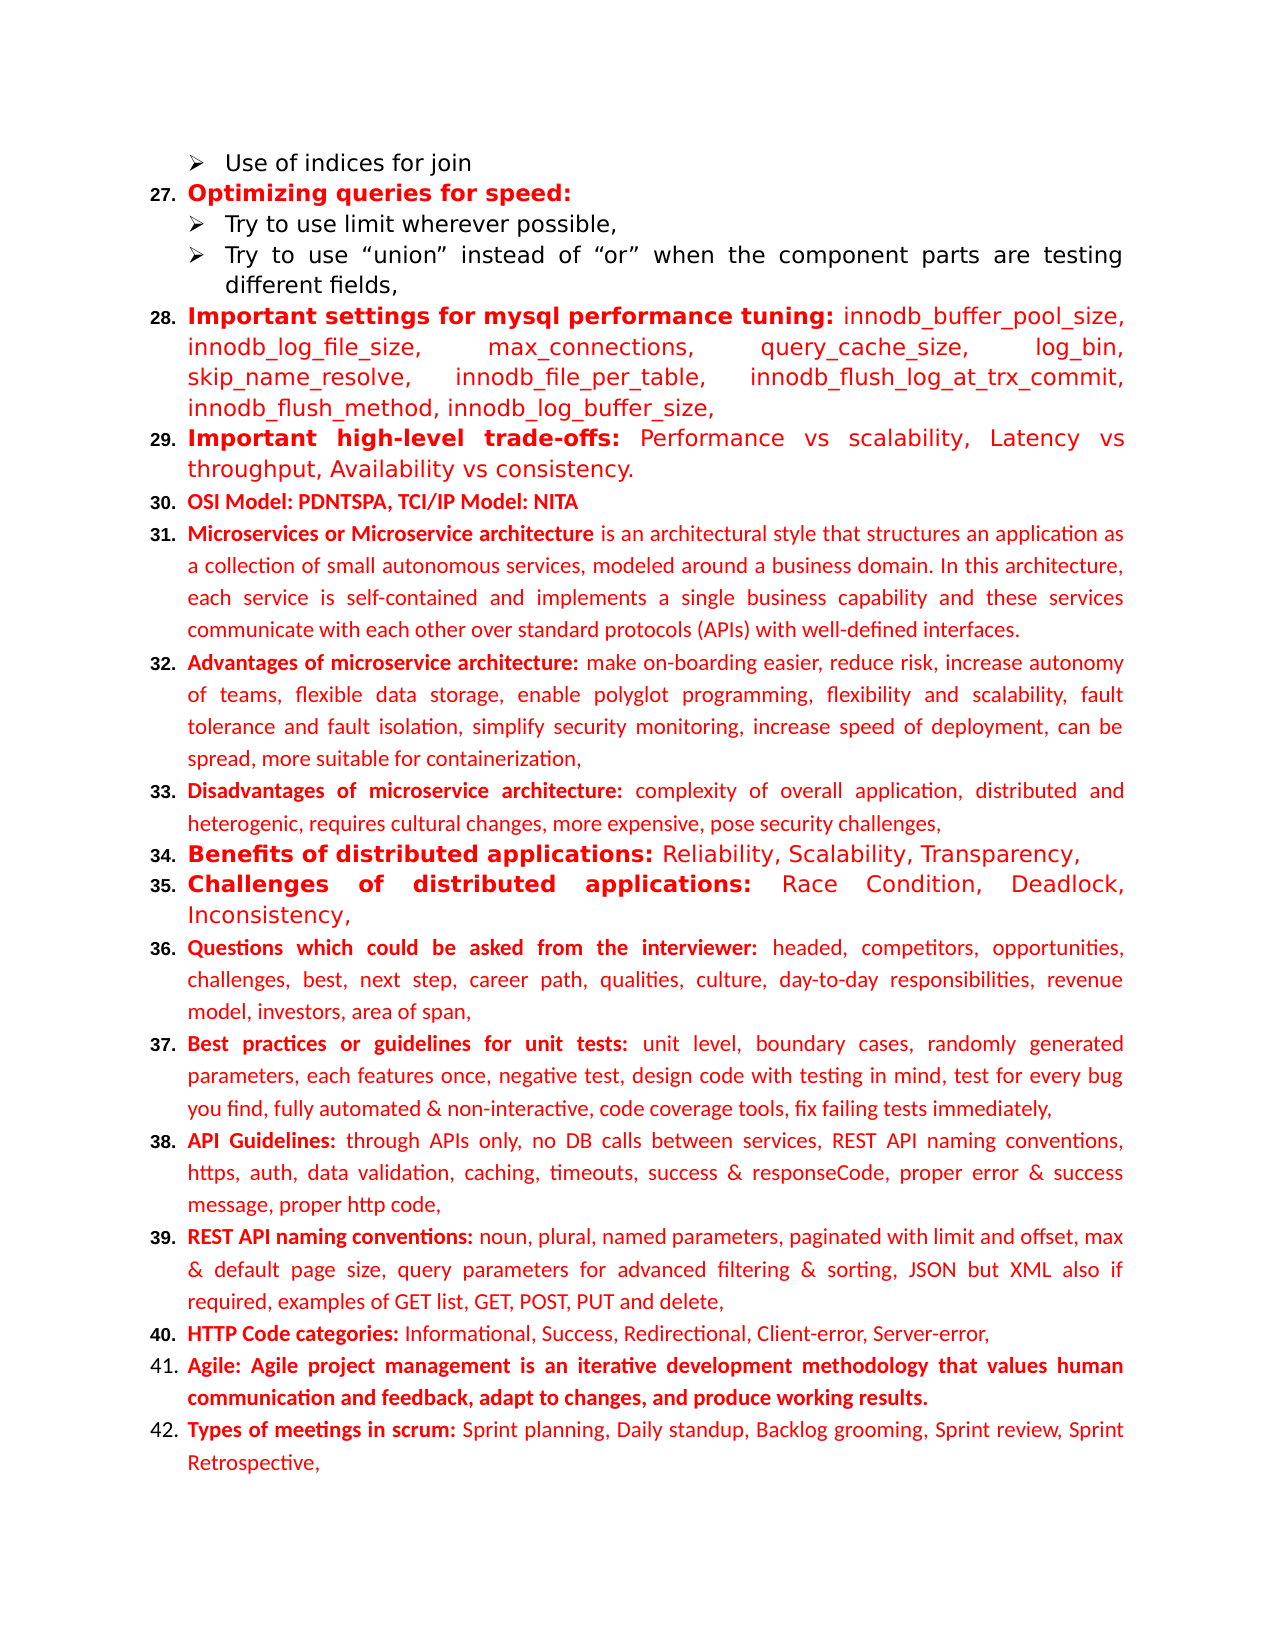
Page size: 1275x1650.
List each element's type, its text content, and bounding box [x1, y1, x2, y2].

list Optimizing queries for speed: [150, 181, 1125, 207]
list Agile: Agile project management is an iterative development methodology that values human communication and feedback, adapt to changes, and produce working results. [150, 1351, 1125, 1411]
list Benefits of distributed applications: Reliability, Scalability, Transparency, [150, 841, 1125, 868]
list Best practices or guidelines for unit tests: unit level, boundary cases, randomly generated parameters, each features once, negative test, design code with testing in mind, test for every bug you find, fully automated & non-interactive, code coverage tools, fix failing tests immediately, [150, 1029, 1125, 1122]
list Important high-level trade-offs: Performance vs scalability, Latency vs throughput, Availability vs consistency. [150, 426, 1125, 483]
list REST API naming conventions: noun, plural, named parameters, paginated with limit and offset, max & default page size, query parameters for advanced filtering & sorting, JSON but XML also if required, examples of GET list, GET, POST, PUT and delete, [150, 1222, 1125, 1315]
list Questions which could be asked from the interviewer: headed, competitors, opportunities, challenges, best, next step, career path, qualities, culture, day-to-day responsibilities, revenue model, investors, area of span, [150, 933, 1125, 1025]
list Disadvantages of microservice architecture: complexity of overall application, distributed and heterogenic, requires cultural changes, more expensive, pose security challenges, [150, 777, 1125, 837]
list API Guidelines: through APIs only, no DB calls between services, REST API naming conventions, https, auth, data validation, caching, timeouts, success & responseCode, proper error & success message, proper http code, [150, 1126, 1125, 1218]
list Try to use “union” instead of “or” when the component parts are testing different fields, [187, 242, 1125, 299]
list Important settings for mysql performance tuning: innodb_buffer_pool_size, innodb_log_file_size, max_connections, query_cache_size, log_bin, skip_name_resolve, innodb_file_per_table, innodb_flush_log_at_trx_commit, innodb_flush_method, innodb_log_buffer_size, [150, 303, 1125, 422]
list OSI Model: PDNTSPA, TCI/IP Model: NITA [150, 487, 1125, 515]
list Use of indices for join [187, 150, 1125, 177]
list Microservices or Microservice architecture is an architectural style that structures an application as a collection of small autonomous services, modeled around a business domain. In this architecture, each service is self-contained and implements a single business capability and these services communicate with each other over standard protocols (APIs) with well-defined interfaces. [150, 519, 1125, 644]
list Advantages of microservice architecture: make on-boarding easier, reduce risk, increase autonomy of teams, flexible data storage, enable polyglot programming, flexibility and scalability, fault tolerance and fault isolation, simplify security monitoring, increase speed of deployment, can be spread, more suitable for containerization, [150, 648, 1125, 772]
list Try to use limit wherever possible, [187, 211, 1125, 238]
list Challenges of distributed applications: Race Condition, Deadlock, Inconsistency, [150, 872, 1125, 929]
list Types of meetings in scrum: Sprint planning, Daily standup, Backlog grooming, Sprint review, Sprint Retrospective, [150, 1416, 1125, 1476]
list HTTP Code categories: Informational, Success, Redirectional, Client-error, Server-error, [150, 1319, 1125, 1347]
